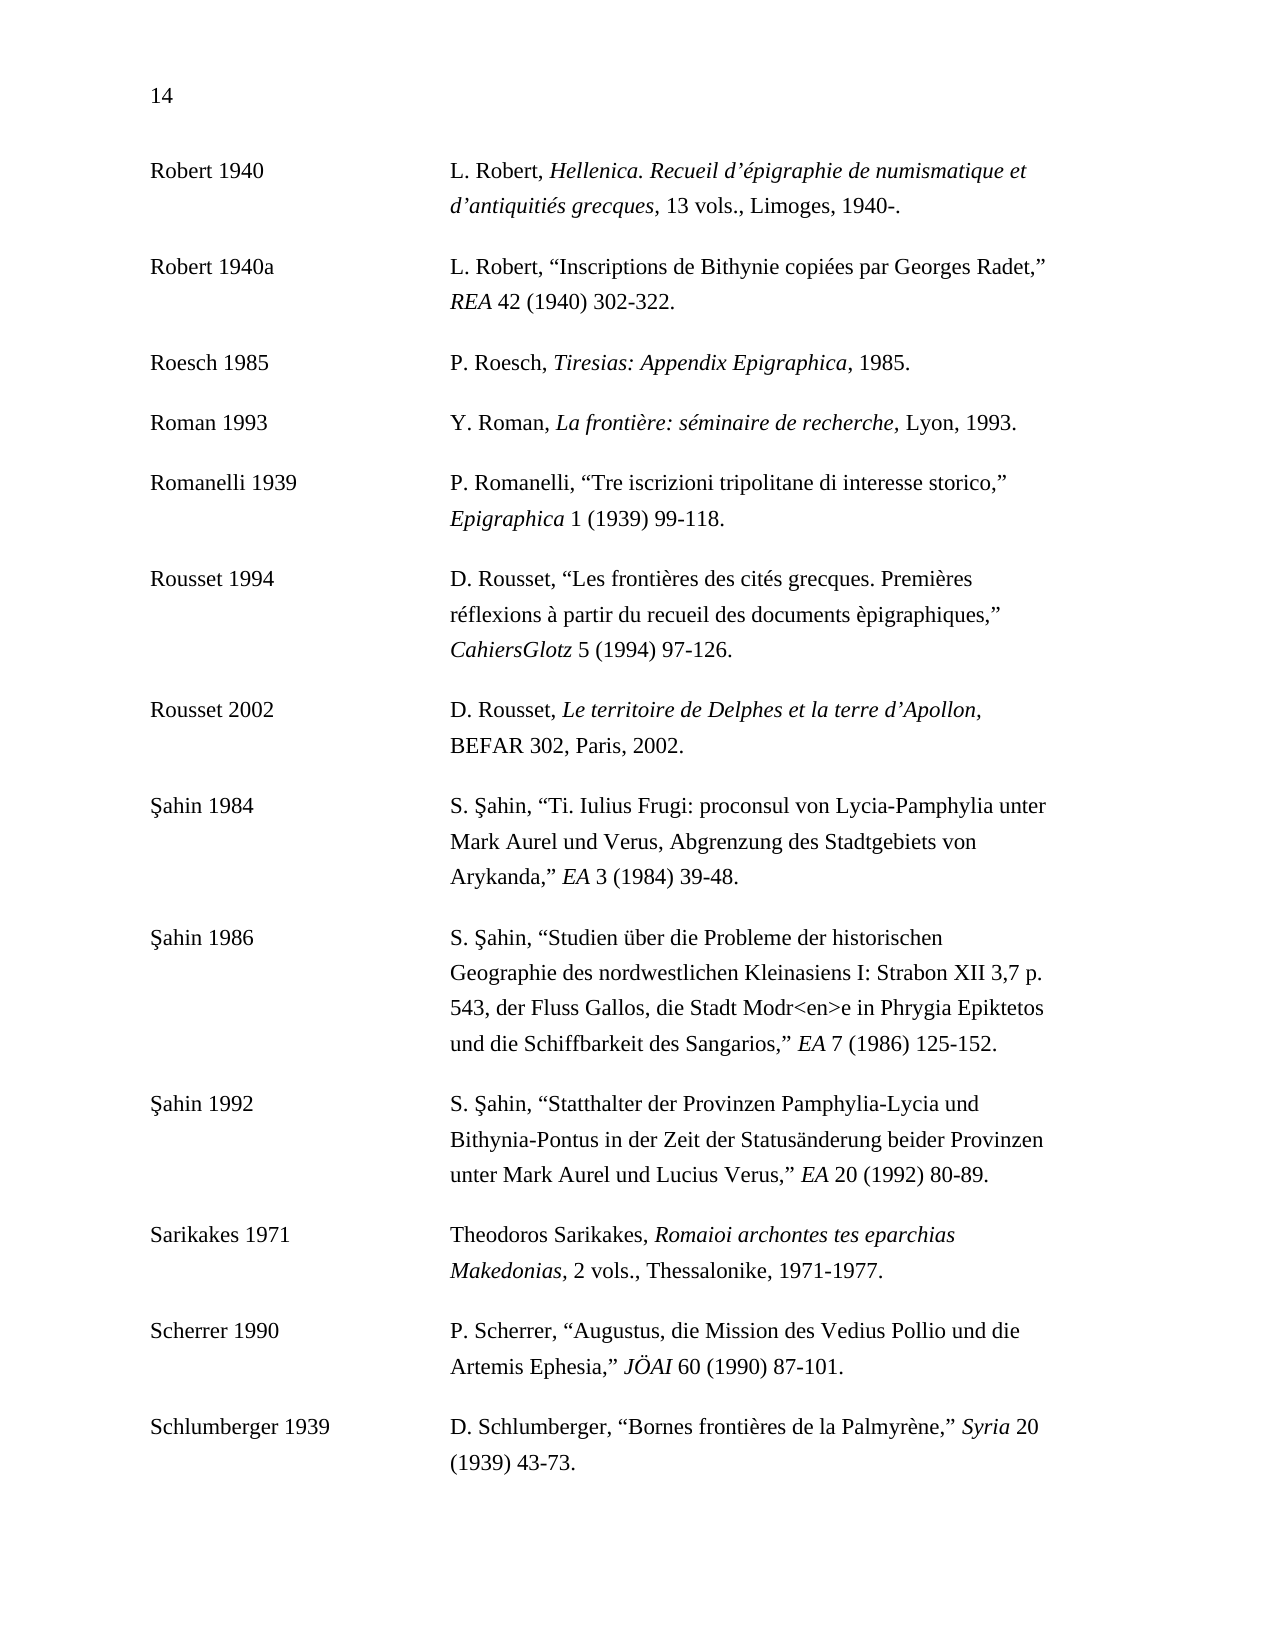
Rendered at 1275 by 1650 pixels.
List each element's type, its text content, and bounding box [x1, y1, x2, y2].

text Rousset 1994 D. Rousset, “Les frontières des cités grecques. Premières réflexions à partir du recueil des documents èpigraphiques,” CahiersGlotz 5 (1994) 97-126. [150, 558, 1050, 664]
text Romanelli 1939 P. Romanelli, “Tre iscrizioni tripolitane di interesse storico,” Epigraphica 1 (1939) 99-118. [150, 462, 1050, 533]
text Scherrer 1990 P. Scherrer, “Augustus, die Mission des Vedius Pollio und die Artemis Ephesia,” JÖAI 60 (1990) 87-101. [150, 1310, 1050, 1381]
text Roesch 1985 P. Roesch, Tiresias: Appendix Epigraphica, 1985. [150, 342, 1050, 377]
text Robert 1940 L. Robert, Hellenica. Recueil d’épigraphie de numismatique et d’antiquitiés grecques, 13 vols., Limoges, 1940-. [150, 150, 1050, 221]
text Roman 1993 Y. Roman, La frontière: séminaire de recherche, Lyon, 1993. [150, 402, 1050, 437]
text Şahin 1984 S. Şahin, “Ti. Iulius Frugi: proconsul von Lycia-Pamphylia unter Mark Aurel und Verus, Abgrenzung des Stadtgebiets von Arykanda,” EA 3 (1984) 39-48. [150, 785, 1050, 892]
text Schlumberger 1939 D. Schlumberger, “Bornes frontières de la Palmyrène,” Syria 20 (1939) 43-73. [150, 1406, 1050, 1477]
text Şahin 1986 S. Şahin, “Studien über die Probleme der historischen Geographie des nordwestlichen Kleinasiens I: Strabon XII 3,7 p. 543, der Fluss Gallos, die Stadt Modr<en>e in Phrygia Epiktetos und die Schiffbarkeit des Sangarios,” EA 7 (1986) 125-152. [150, 917, 1050, 1058]
text Sarikakes 1971 Theodoros Sarikakes, Romaioi archontes tes eparchias Makedonias, 2 vols., Thessalonike, 1971-1977. [150, 1214, 1050, 1285]
text Robert 1940a L. Robert, “Inscriptions de Bithynie copiées par Georges Radet,” REA 42 (1940) 302-322. [150, 246, 1050, 317]
text Şahin 1992 S. Şahin, “Statthalter der Provinzen Pamphylia-Lycia und Bithynia-Pontus in der Zeit der Statusänderung beider Provinzen unter Mark Aurel und Lucius Verus,” EA 20 (1992) 80-89. [150, 1083, 1050, 1189]
text Rousset 2002 D. Rousset, Le territoire de Delphes et la terre d’Apollon, BEFAR 302, Paris, 2002. [150, 689, 1050, 760]
